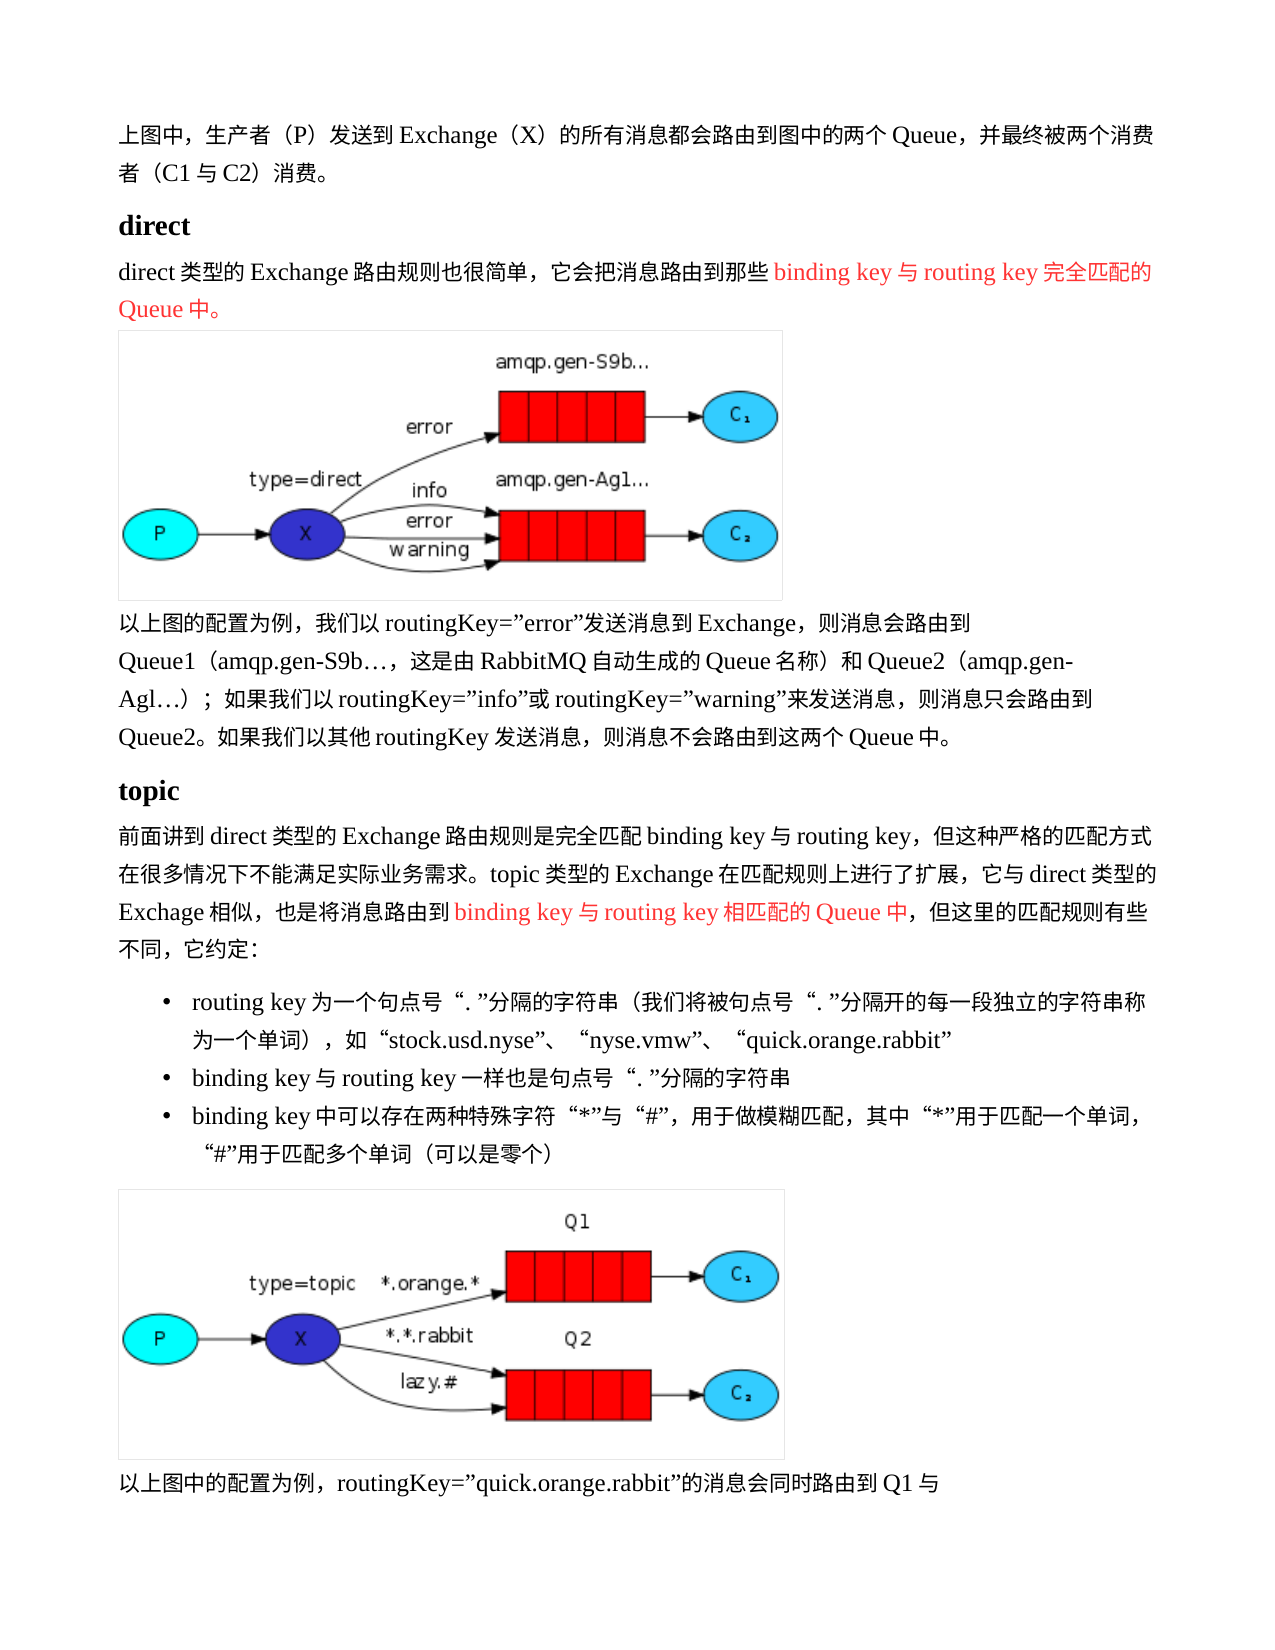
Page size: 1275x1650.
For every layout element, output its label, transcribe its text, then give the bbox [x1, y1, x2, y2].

list routing key为一个句点号“. ”分隔的字符串（我们将被句点号“. ”分隔开的每一段独立的字符串称为一个单词），如“stock.usd.nyse”、“nyse.vmw”、“quick.orange.rabbit” [162, 985, 1157, 1054]
subtitle direct [118, 208, 1157, 242]
subtitle topic [118, 773, 1157, 806]
text 以上图中的配置为例，routingKey=”quick.orange.rabbit”的消息会同时路由到Q1与 [118, 1189, 1157, 1497]
text 上图中，生产者（P）发送到Exchange（X）的所有消息都会路由到图中的两个Queue，并最终被两个消费者（C1与C2）消费。 [118, 118, 1157, 188]
list binding key中可以存在两种特殊字符“*”与“#”，用于做模糊匹配，其中“*”用于匹配一个单词，“#”用于匹配多个单词（可以是零个） [162, 1099, 1157, 1168]
text direct类型的Exchange路由规则也很简单，它会把消息路由到那些binding key与routing key完全匹配的Queue中。 以上图的配置为例，我们以routingKey=”error”发送消息到Exchange，则消息会路由到Queue1（amqp.gen-S9b…，这是由RabbitMQ自动生成的Queue名称）和Queue2（amqp.gen-Agl…）；如果我们以routingKey=”info”或routingKey=”warning”来发送消息，则消息只会路由到Queue2。如果我们以其他routingKey发送消息，则消息不会路由到这两个Queue中。 [118, 254, 1157, 752]
list binding key与routing key一样也是句点号“. ”分隔的字符串 [162, 1061, 1157, 1092]
picture [119, 331, 782, 600]
picture [119, 1190, 784, 1459]
text 前面讲到direct类型的Exchange路由规则是完全匹配binding key与routing key，但这种严格的匹配方式在很多情况下不能满足实际业务需求。topic类型的Exchange在匹配规则上进行了扩展，它与direct类型的Exchage相似，也是将消息路由到binding key与routing key相匹配的Queue中，但这里的匹配规则有些不同，它约定： [118, 819, 1157, 964]
